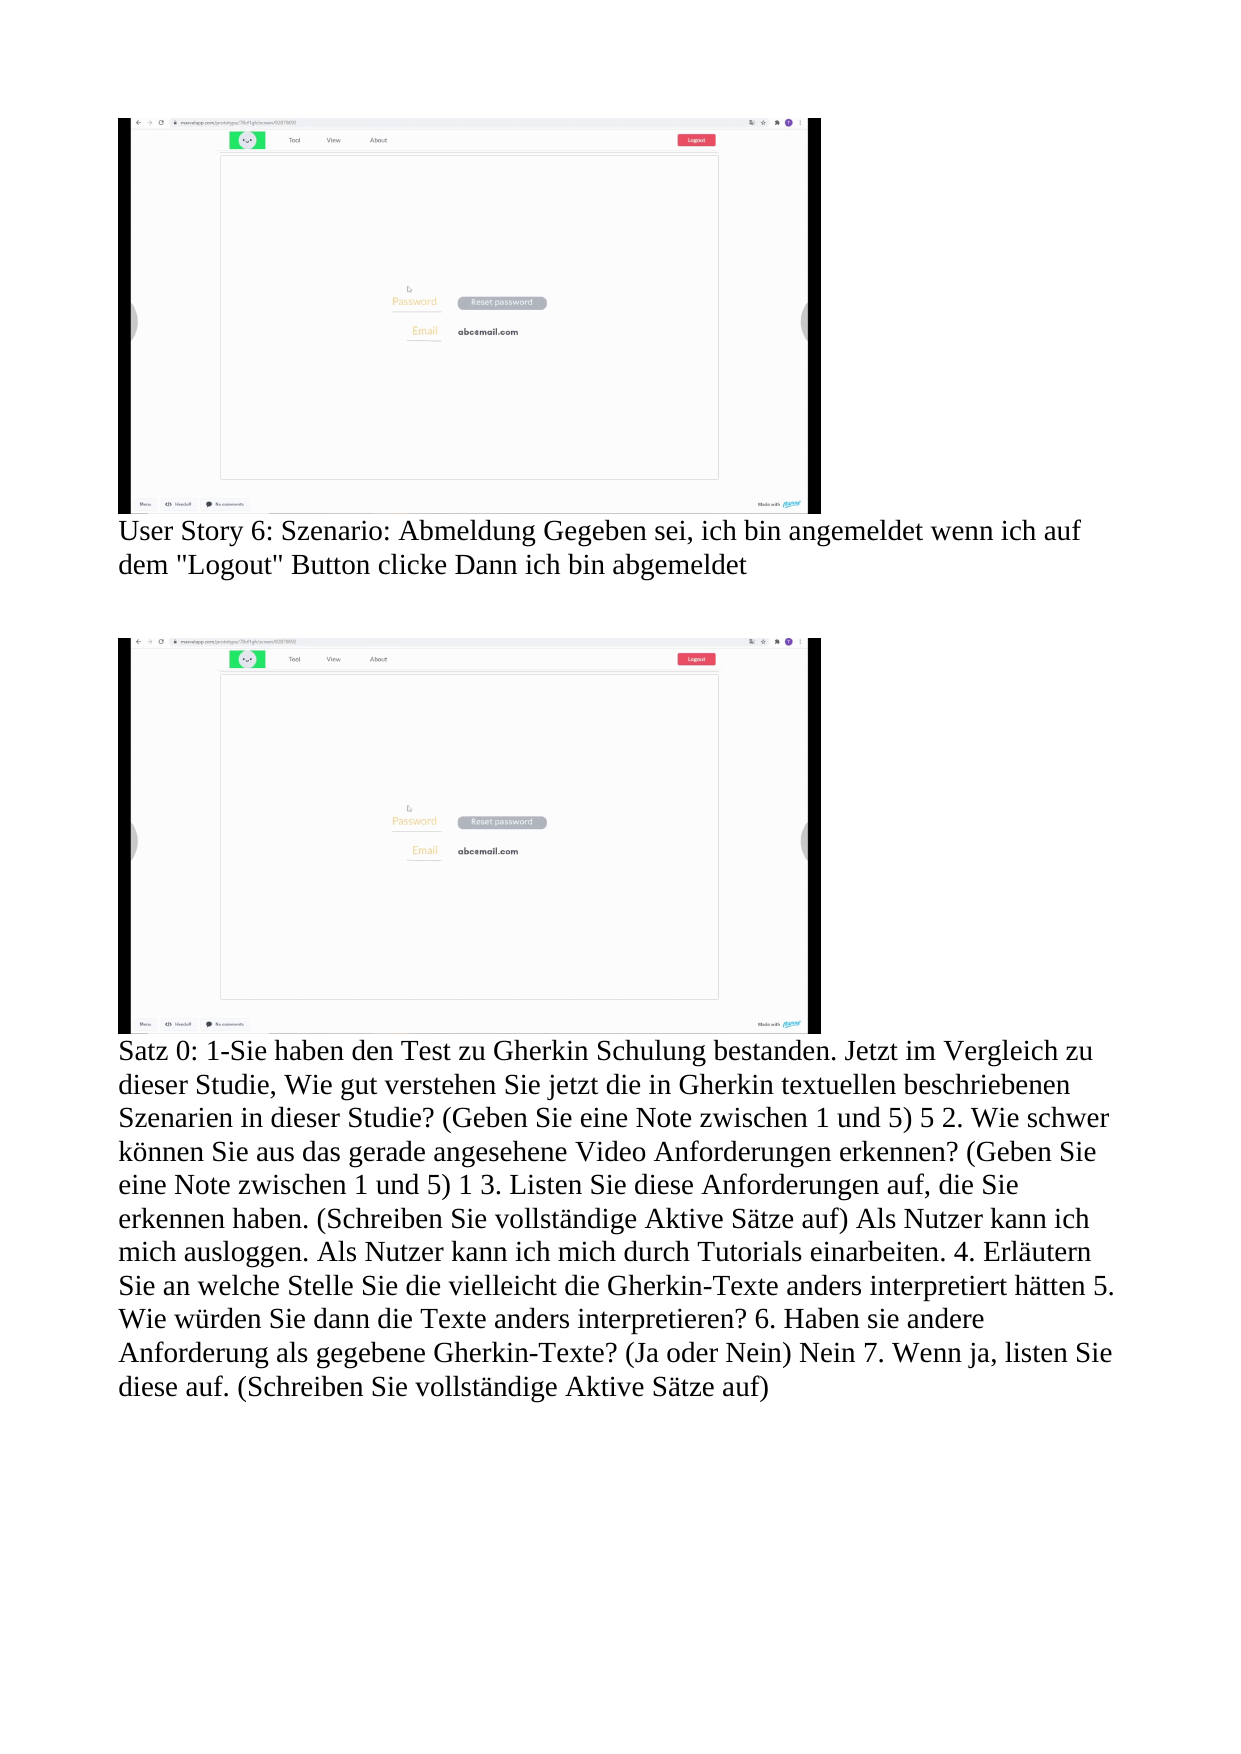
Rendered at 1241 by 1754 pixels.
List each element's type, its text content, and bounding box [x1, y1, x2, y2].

picture [118, 638, 821, 1034]
picture [118, 118, 821, 514]
text Satz 0: 1-Sie haben den Test zu Gherkin Schulung bestanden. Jetzt im Vergleich zu dieser Studie, Wie gut verstehen Sie jetzt die in Gherkin textuellen beschriebenen Szenarien in dieser Studie? (Geben Sie eine Note zwischen 1 und 5) 5 2. Wie schwer können Sie aus das gerade angesehene Video Anforderungen erkennen? (Geben Sie eine Note zwischen 1 und 5) 1 3. Listen Sie diese Anforderungen auf, die Sie erkennen haben. (Schreiben Sie vollständige Aktive Sätze auf) Als Nutzer kann ich mich ausloggen. Als Nutzer kann ich mich durch Tutorials einarbeiten. 4. Erläutern Sie an welche Stelle Sie die vielleicht die Gherkin-Texte anders interpretiert hätten 5. Wie würden Sie dann die Texte anders interpretieren? 6. Haben sie andere Anforderung als gegebene Gherkin-Texte? (Ja oder Nein) Nein 7. Wenn ja, listen Sie diese auf. (Schreiben Sie vollständige Aktive Sätze auf) [118, 1033, 1122, 1402]
text User Story 6: Szenario: Abmeldung Gegeben sei, ich bin angemeldet wenn ich auf dem "Logout" Button clicke Dann ich bin abgemeldet [118, 513, 1122, 581]
